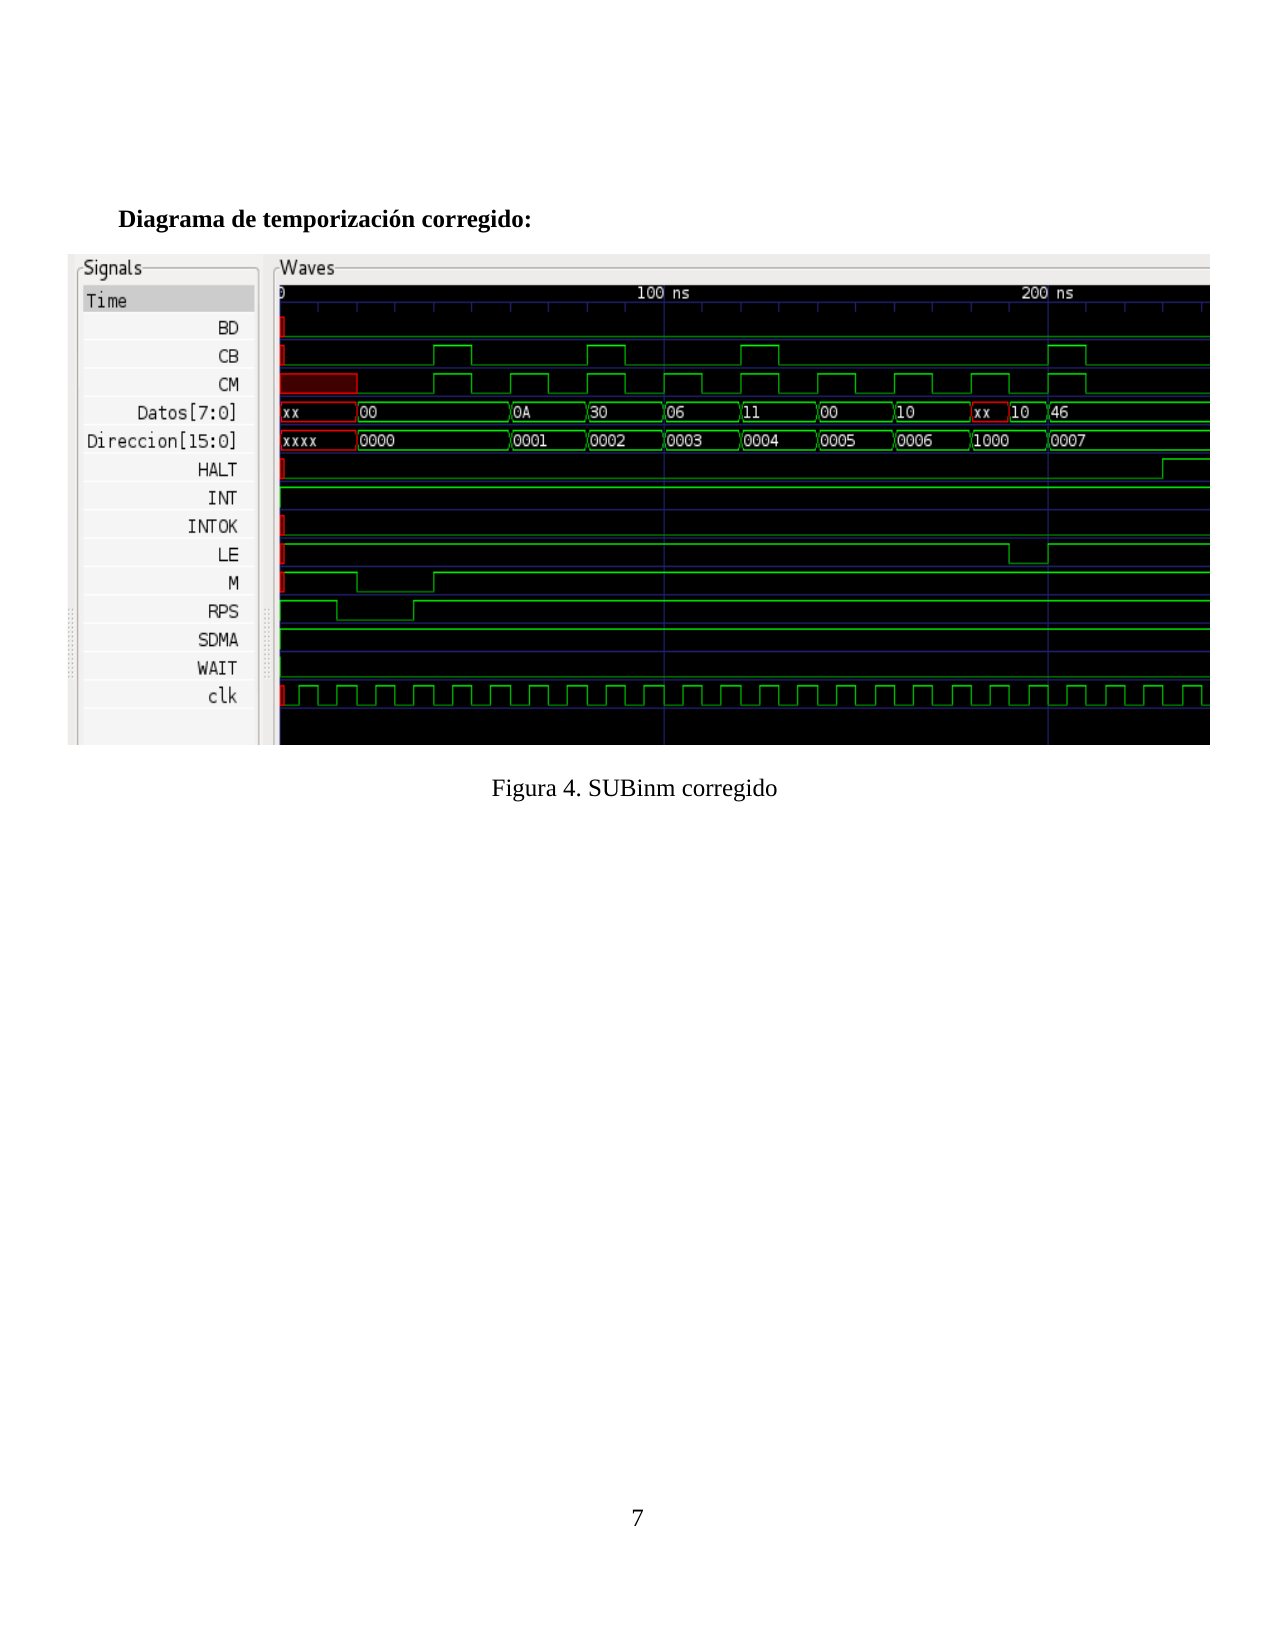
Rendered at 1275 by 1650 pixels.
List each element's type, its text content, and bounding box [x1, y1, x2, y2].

text Diagrama de temporización corregido: [118, 204, 1157, 233]
picture [67, 254, 1210, 745]
text Figura 4. SUBinm corregido [118, 773, 1157, 802]
